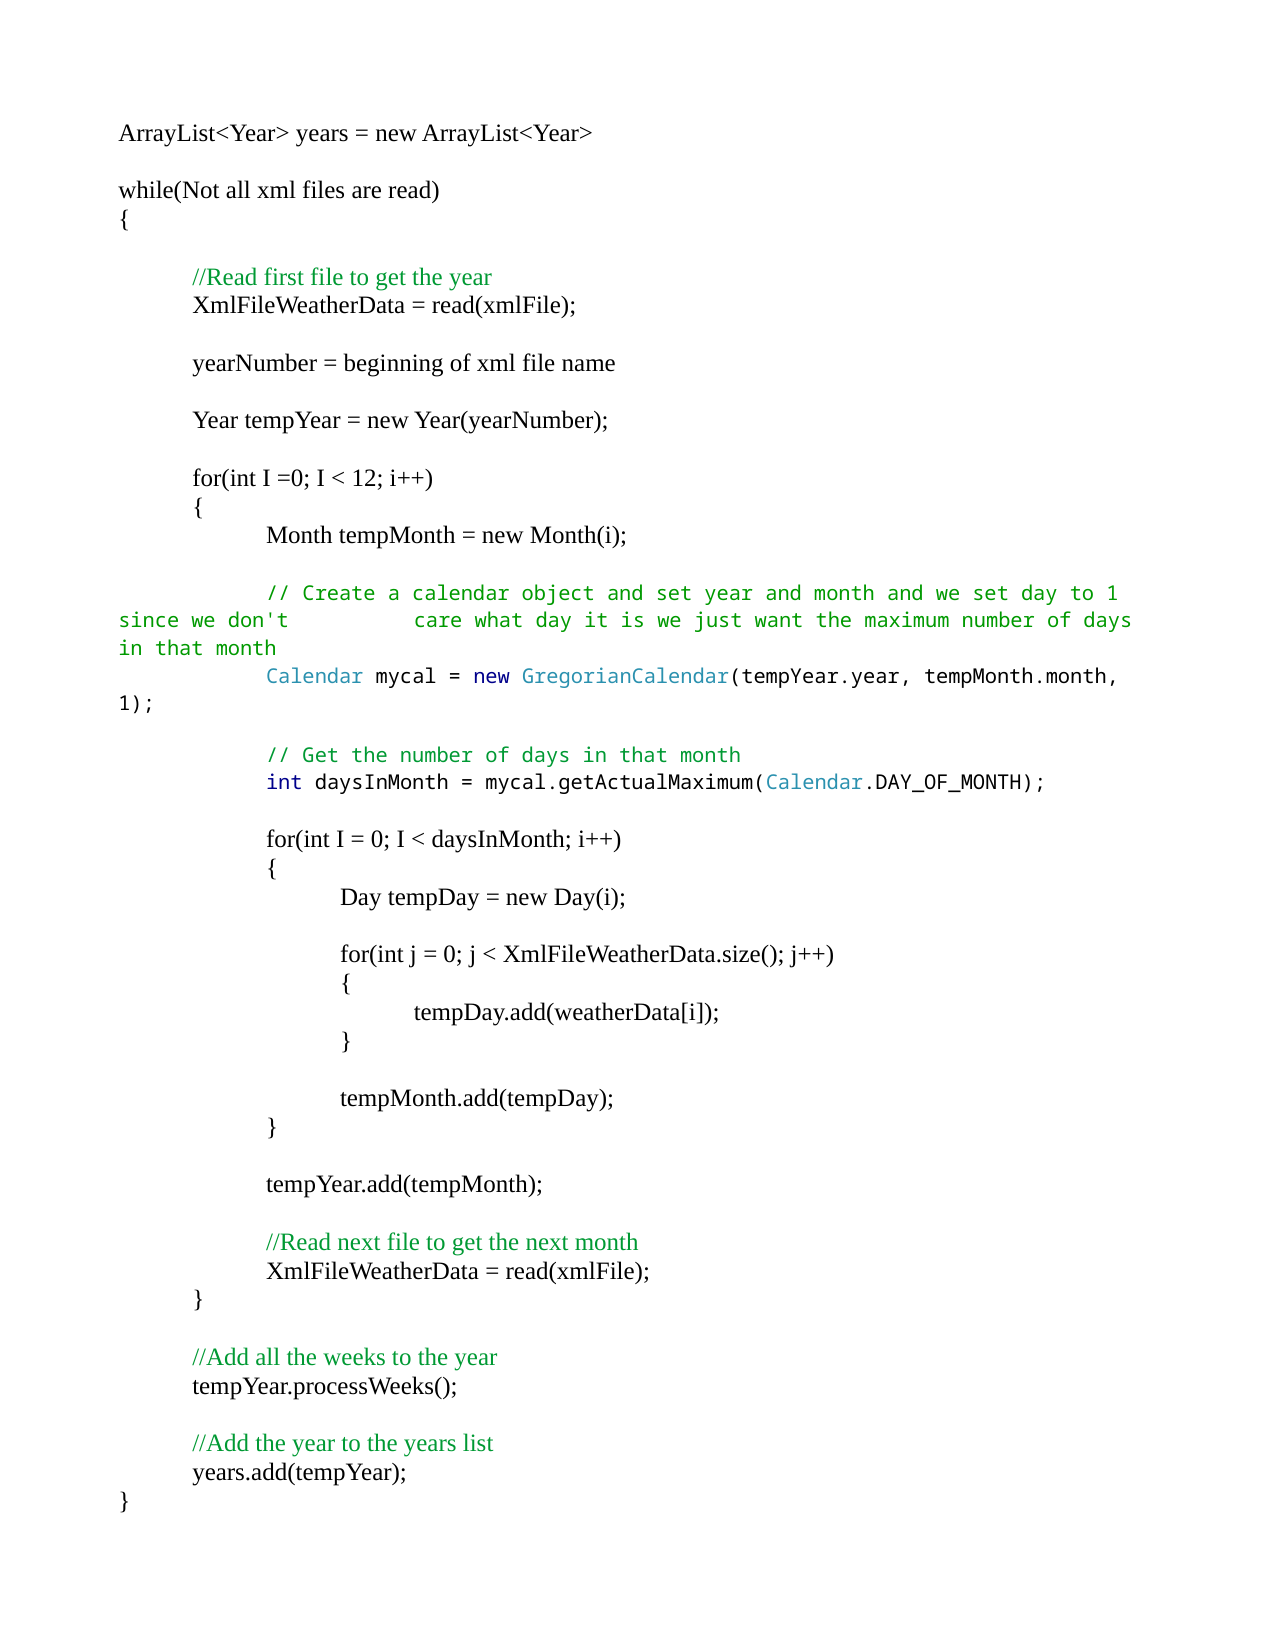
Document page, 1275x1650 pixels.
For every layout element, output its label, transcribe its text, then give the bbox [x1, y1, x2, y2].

text years.add(tempYear); [118, 1457, 1157, 1486]
text Calendar mycal = new GregorianCalendar(tempYear.year, tempMonth.month, 1); [118, 661, 1157, 717]
text ArrayList<Year> years = new ArrayList<Year> [118, 118, 1157, 147]
text for(int j = 0; j < XmlFileWeatherData.size(); j++) { tempDay.add(weatherData[i]); } [118, 939, 1157, 1054]
text //Add the year to the years list [118, 1428, 1157, 1457]
text tempYear.processWeeks(); [118, 1371, 1157, 1399]
text //Read first file to get the year [118, 262, 1157, 291]
text XmlFileWeatherData = read(xmlFile); [118, 291, 1157, 319]
text { [118, 492, 1157, 521]
text Month tempMonth = new Month(i); [118, 521, 1157, 549]
text // Create a calendar object and set year and month and we set day to 1 since we don't care what day it is we just want the maximum number of days in that month [118, 578, 1157, 661]
text Year tempYear = new Year(yearNumber); [118, 406, 1157, 434]
text } [118, 1284, 1157, 1313]
text { [118, 204, 1157, 233]
text // Get the number of days in that month [118, 740, 1157, 768]
text XmlFileWeatherData = read(xmlFile); [118, 1256, 1157, 1284]
text tempMonth.add(tempDay); [118, 1083, 1157, 1112]
text yearNumber = beginning of xml file name [118, 348, 1157, 377]
text for(int I = 0; I < daysInMonth; i++) [118, 824, 1157, 853]
text int daysInMonth = mycal.getActualMaximum(Calendar.DAY_OF_MONTH); [118, 768, 1157, 796]
text Day tempDay = new Day(i); [118, 882, 1157, 911]
text { [118, 853, 1157, 882]
text //Read next file to get the next month [118, 1227, 1157, 1256]
text } [118, 1486, 1157, 1514]
text //Add all the weeks to the year [118, 1342, 1157, 1371]
text } [118, 1112, 1157, 1141]
text tempYear.add(tempMonth); [118, 1169, 1157, 1198]
text while(Not all xml files are read) [118, 176, 1157, 204]
text for(int I =0; I < 12; i++) [118, 463, 1157, 492]
